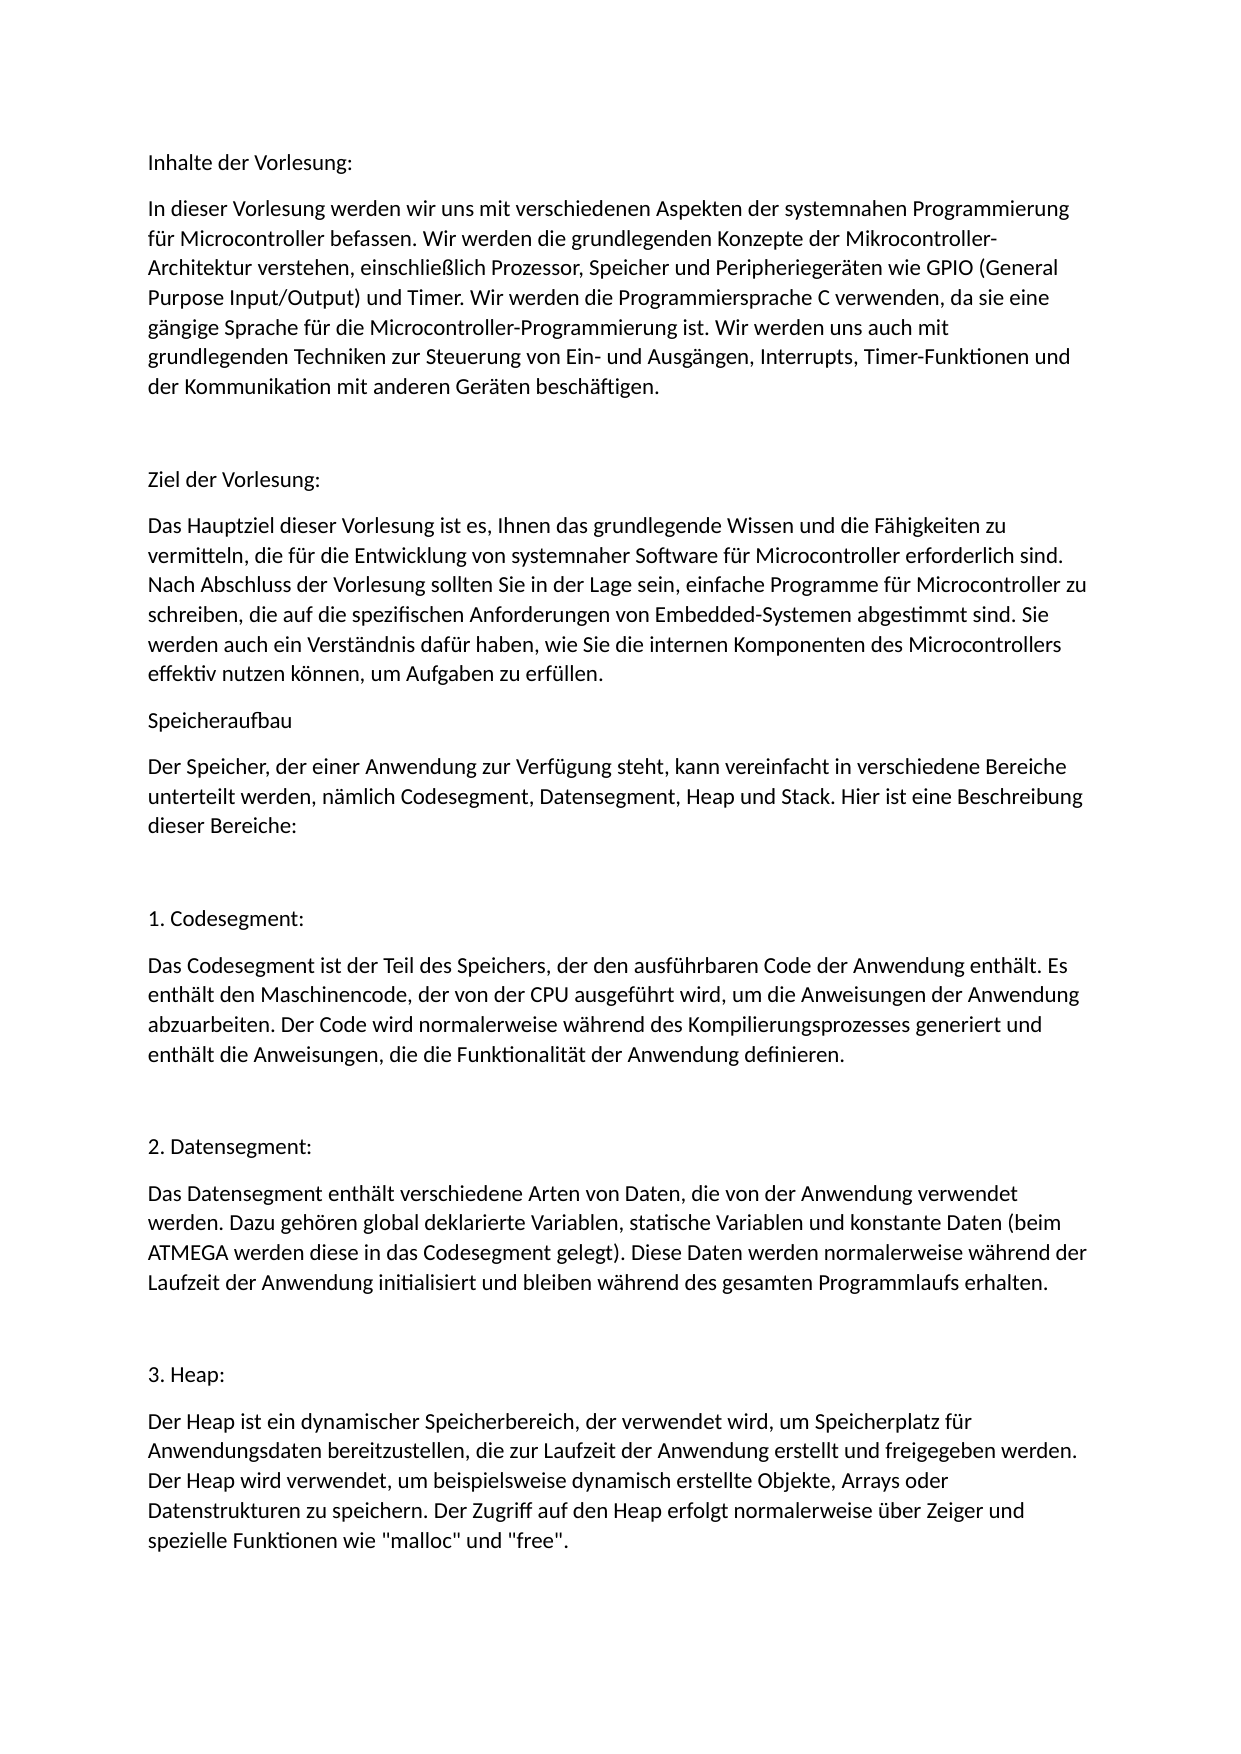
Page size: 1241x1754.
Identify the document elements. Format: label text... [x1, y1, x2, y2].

text Der Heap ist ein dynamischer Speicherbereich, der verwendet wird, um Speicherplatz für Anwendungsdaten bereitzustellen, die zur Laufzeit der Anwendung erstellt und freigegeben werden. Der Heap wird verwendet, um beispielsweise dynamisch erstellte Objekte, Arrays oder Datenstrukturen zu speichern. Der Zugriff auf den Heap erfolgt normalerweise über Zeiger und spezielle Funktionen wie "malloc" und "free". [148, 1407, 1093, 1554]
text Der Speicher, der einer Anwendung zur Verfügung steht, kann vereinfacht in verschiedene Bereiche unterteilt werden, nämlich Codesegment, Datensegment, Heap und Stack. Hier ist eine Beschreibung dieser Bereiche: [148, 752, 1093, 840]
text Inhalte der Vorlesung: [148, 148, 1093, 176]
text In dieser Vorlesung werden wir uns mit verschiedenen Aspekten der systemnahen Programmierung für Microcontroller befassen. Wir werden die grundlegenden Konzepte der Mikrocontroller-Architektur verstehen, einschließlich Prozessor, Speicher und Peripheriegeräten wie GPIO (General Purpose Input/Output) und Timer. Wir werden die Programmiersprache C verwenden, da sie eine gängige Sprache für die Microcontroller-Programmierung ist. Wir werden uns auch mit grundlegenden Techniken zur Steuerung von Ein- und Ausgängen, Interrupts, Timer-Funktionen und der Kommunikation mit anderen Geräten beschäftigen. [148, 194, 1093, 400]
text Das Codesegment ist der Teil des Speichers, der den ausführbaren Code der Anwendung enthält. Es enthält den Maschinencode, der von der CPU ausgeführt wird, um die Anweisungen der Anwendung abzuarbeiten. Der Code wird normalerweise während des Kompilierungsprozesses generiert und enthält die Anweisungen, die die Funktionalität der Anwendung definieren. [148, 951, 1093, 1068]
text Ziel der Vorlesung: [148, 465, 1093, 493]
text Das Hauptziel dieser Vorlesung ist es, Ihnen das grundlegende Wissen und die Fähigkeiten zu vermitteln, die für die Entwicklung von systemnaher Software für Microcontroller erforderlich sind. Nach Abschluss der Vorlesung sollten Sie in der Lage sein, einfache Programme für Microcontroller zu schreiben, die auf die spezifischen Anforderungen von Embedded-Systemen abgestimmt sind. Sie werden auch ein Verständnis dafür haben, wie Sie die internen Komponenten des Microcontrollers effektiv nutzen können, um Aufgaben zu erfüllen. [148, 511, 1093, 688]
text Speicheraufbau [148, 706, 1093, 734]
text 2. Datensegment: [148, 1132, 1093, 1161]
text 3. Heap: [148, 1361, 1093, 1389]
text 1. Codesegment: [148, 904, 1093, 932]
text Das Datensegment enthält verschiedene Arten von Daten, die von der Anwendung verwendet werden. Dazu gehören global deklarierte Variablen, statische Variablen und konstante Daten (beim ATMEGA werden diese in das Codesegment gelegt). Diese Daten werden normalerweise während der Laufzeit der Anwendung initialisiert und bleiben während des gesamten Programmlaufs erhalten. [148, 1179, 1093, 1296]
